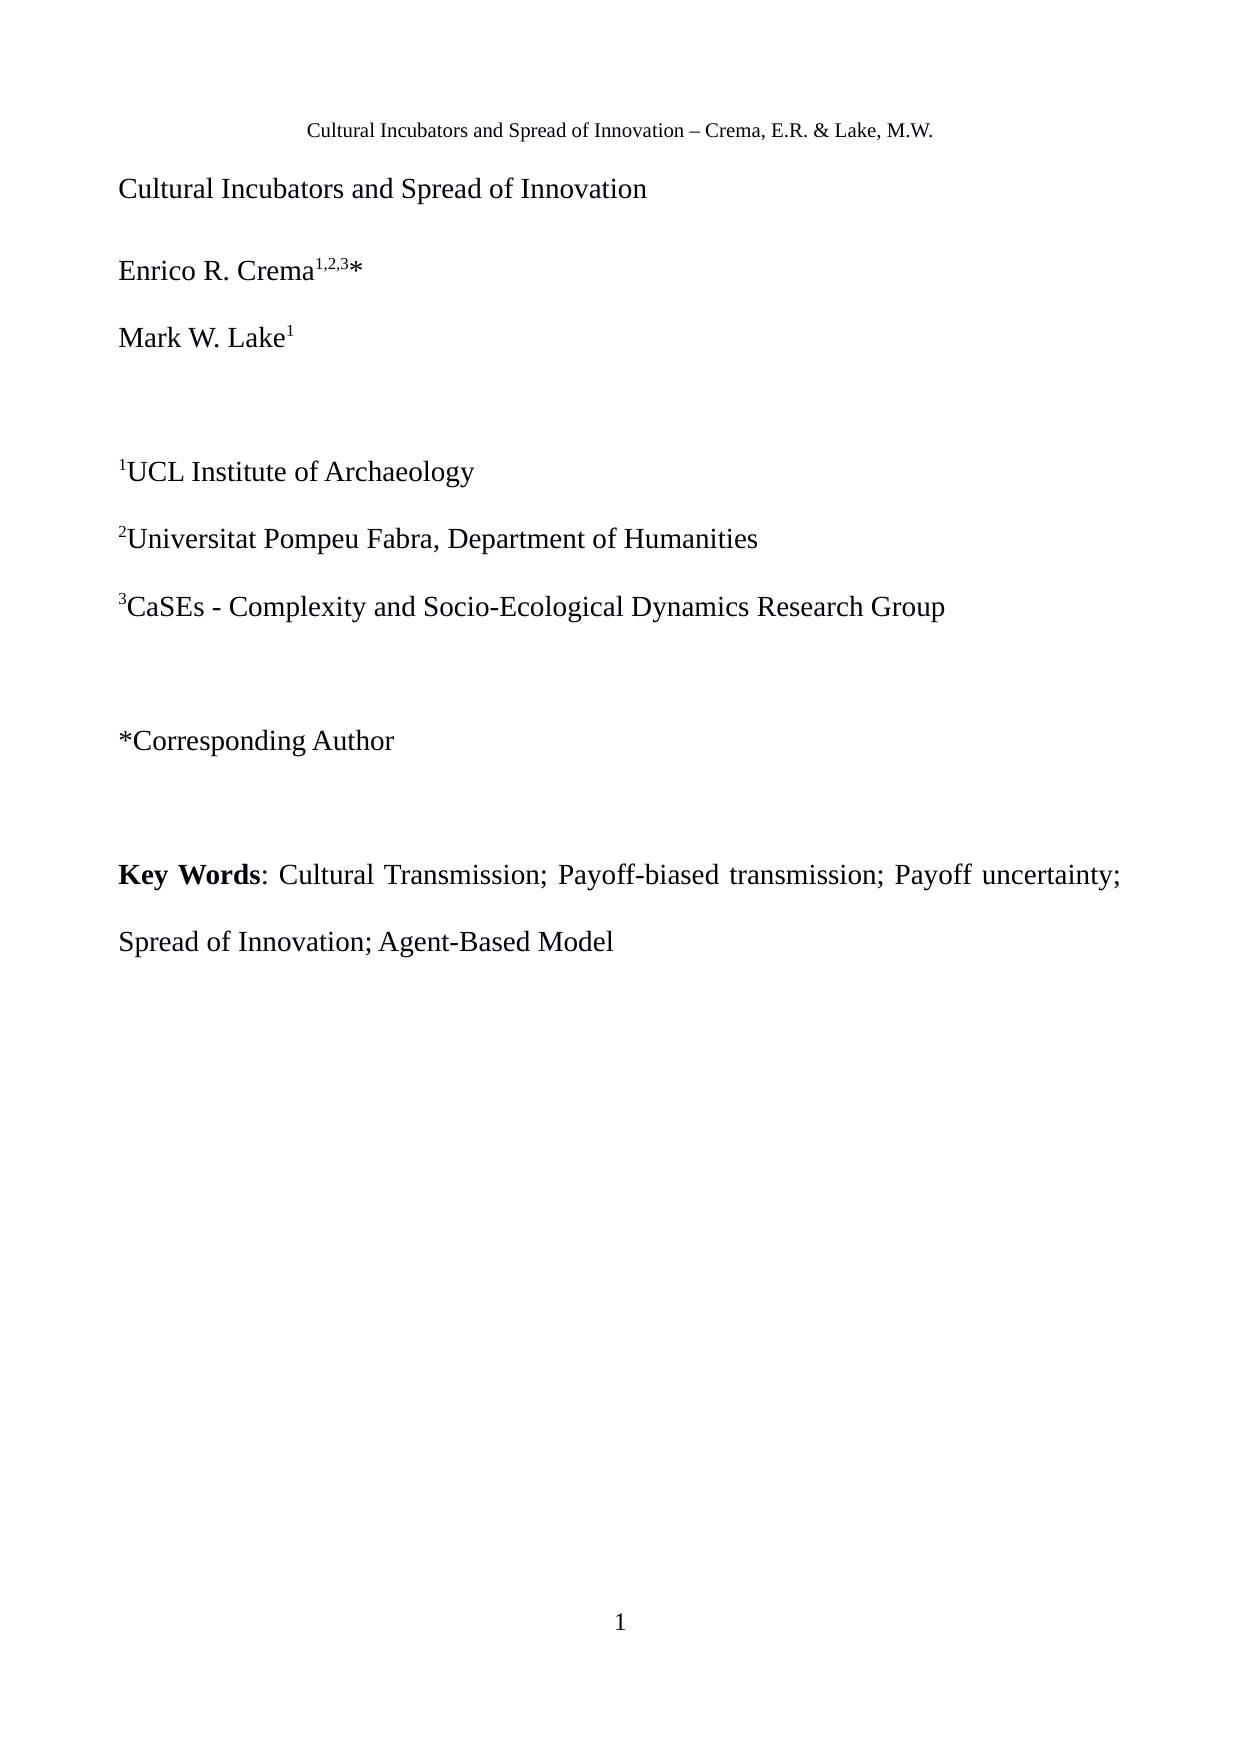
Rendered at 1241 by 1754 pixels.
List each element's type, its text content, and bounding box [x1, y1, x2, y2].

text Mark W. Lake1 [118, 320, 1122, 354]
text *Corresponding Author [118, 723, 1122, 756]
text 3CaSEs - Complexity and Socio-Ecological Dynamics Research Group [118, 589, 1122, 622]
text Enrico R. Crema1,2,3* [118, 253, 1122, 287]
text Cultural Incubators and Spread of Innovation [118, 172, 1122, 205]
text Key Words: Cultural Transmission; Payoff-biased transmission; Payoff uncertainty; Spread of Innovation; Agent-Based Model [118, 857, 1122, 958]
text 1UCL Institute of Archaeology [118, 454, 1122, 488]
text 2Universitat Pompeu Fabra, Department of Humanities [118, 522, 1122, 555]
